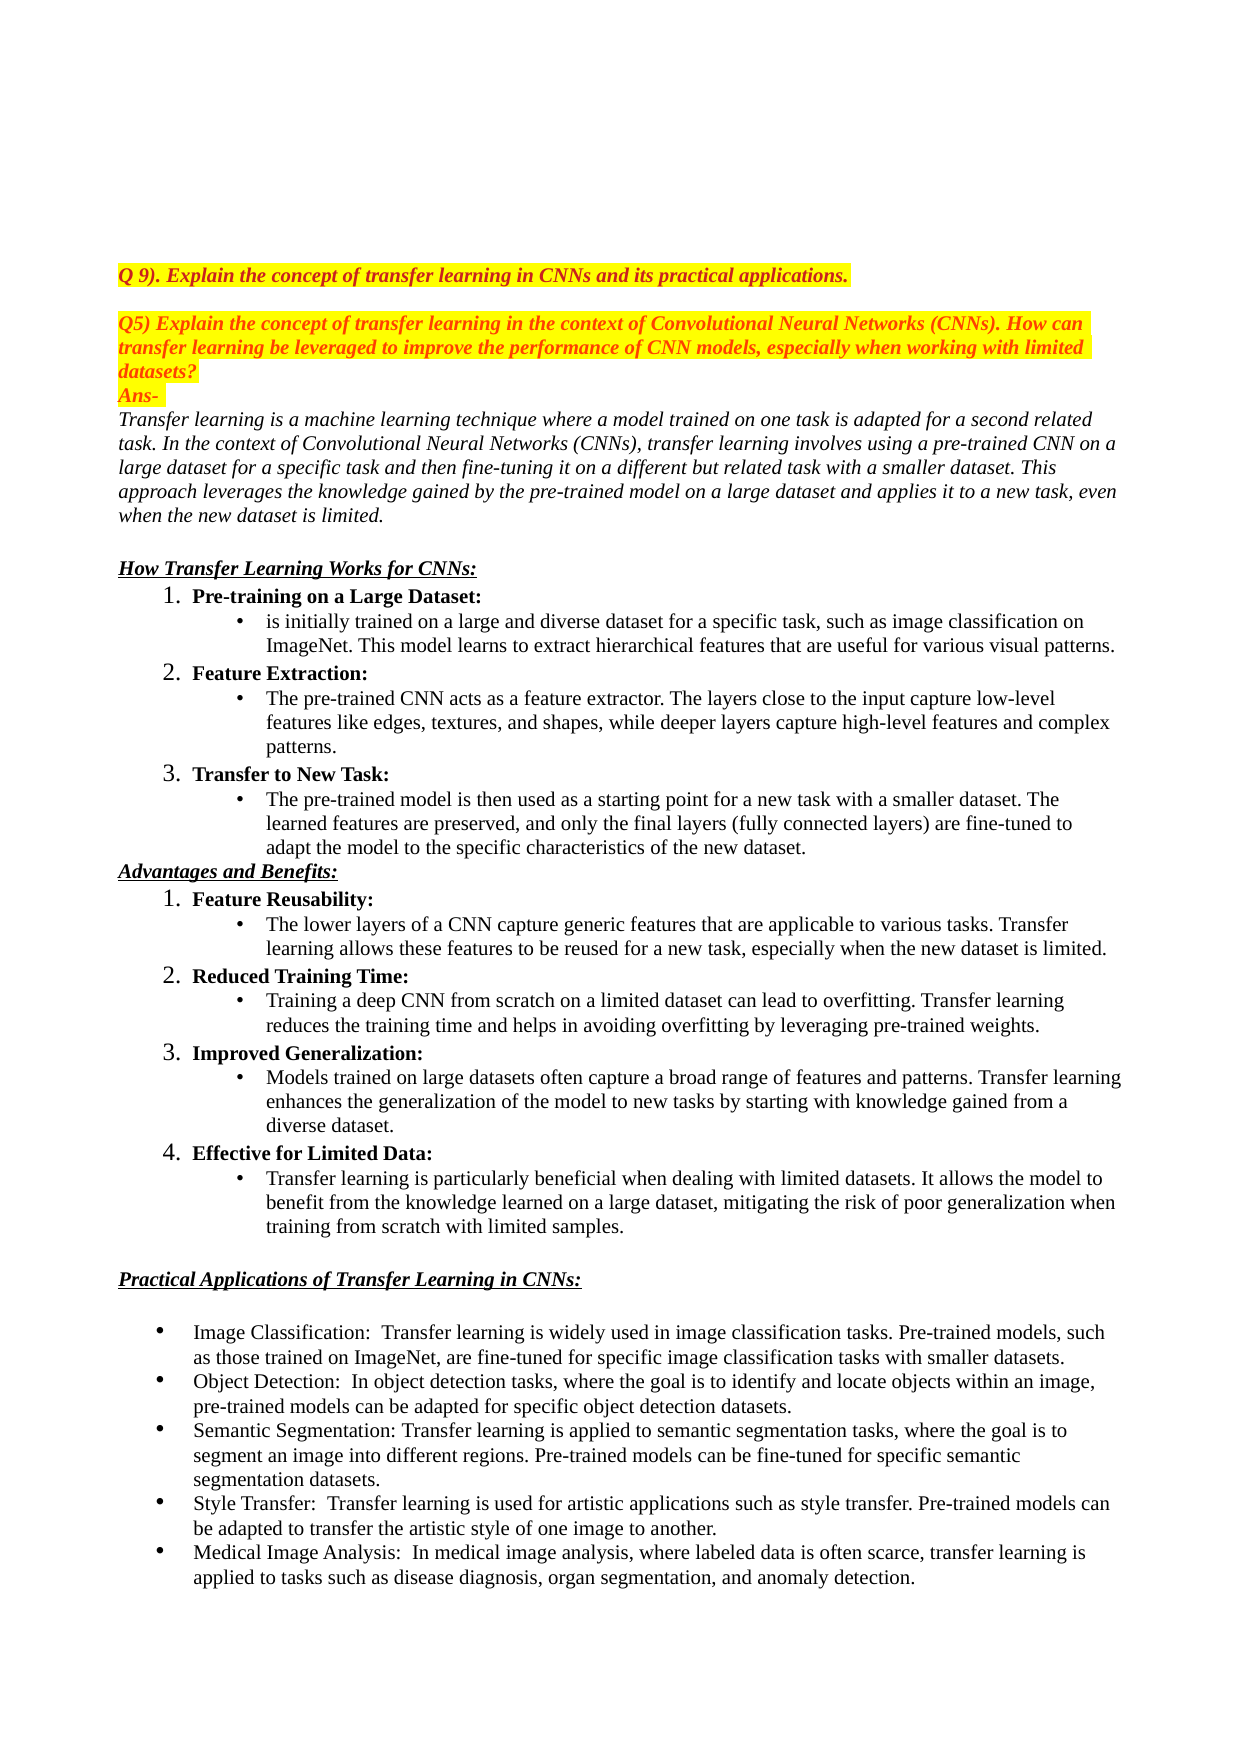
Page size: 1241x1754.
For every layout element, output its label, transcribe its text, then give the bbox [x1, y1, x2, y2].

list Pre-training on a Large Dataset: [162, 580, 1122, 609]
list is initially trained on a large and diverse dataset for a specific task, such as image classification on ImageNet. This model learns to extract hierarchical features that are useful for various visual patterns. [236, 609, 1122, 657]
list Semantic Segmentation: Transfer learning is applied to semantic segmentation tasks, where the goal is to segment an image into different regions. Pre-trained models can be fine-tuned for specific semantic segmentation datasets. [156, 1418, 1122, 1491]
text Advantages and Benefits: [118, 859, 1122, 883]
list The pre-trained CNN acts as a feature extractor. The layers close to the input capture low-level features like edges, textures, and shapes, while deeper layers capture high-level features and complex patterns. [236, 686, 1122, 758]
list Effective for Limited Data: [162, 1137, 1122, 1166]
list Medical Image Analysis: In medical image analysis, where labeled data is often scarce, transfer learning is applied to tasks such as disease diagnosis, organ segmentation, and anomaly detection. [156, 1540, 1122, 1589]
list Transfer learning is particularly beneficial when dealing with limited datasets. It allows the model to benefit from the knowledge learned on a large dataset, mitigating the risk of poor generalization when training from scratch with limited samples. [236, 1166, 1122, 1238]
text How Transfer Learning Works for CNNs: [118, 556, 1122, 580]
list Style Transfer: Transfer learning is used for artistic applications such as style transfer. Pre-trained models can be adapted to transfer the artistic style of one image to another. [156, 1491, 1122, 1540]
list The lower layers of a CNN capture generic features that are applicable to various tasks. Transfer learning allows these features to be reused for a new task, especially when the new dataset is limited. [236, 912, 1122, 960]
list Models trained on large datasets often capture a broad range of features and patterns. Transfer learning enhances the generalization of the model to new tasks by starting with knowledge gained from a diverse dataset. [236, 1065, 1122, 1137]
text Q 9). Explain the concept of transfer learning in CNNs and its practical applications. [118, 262, 1122, 287]
list Feature Extraction: [162, 657, 1122, 686]
list Transfer to New Task: [162, 758, 1122, 787]
text Ans- [118, 383, 1122, 407]
text Practical Applications of Transfer Learning in CNNs: [118, 1267, 1122, 1291]
list The pre-trained model is then used as a starting point for a new task with a smaller dataset. The learned features are preserved, and only the final layers (fully connected layers) are fine-tuned to adapt the model to the specific characteristics of the new dataset. [236, 787, 1122, 859]
list Image Classification: Transfer learning is widely used in image classification tasks. Pre-trained models, such as those trained on ImageNet, are fine-tuned for specific image classification tasks with smaller datasets. [156, 1320, 1122, 1369]
list Training a deep CNN from scratch on a limited dataset can lead to overfitting. Transfer learning reduces the training time and helps in avoiding overfitting by leveraging pre-trained weights. [236, 988, 1122, 1037]
list Object Detection: In object detection tasks, where the goal is to identify and locate objects within an image, pre-trained models can be adapted for specific object detection datasets. [156, 1369, 1122, 1418]
text Transfer learning is a machine learning technique where a model trained on one task is adapted for a second related task. In the context of Convolutional Neural Networks (CNNs), transfer learning involves using a pre-trained CNN on a large dataset for a specific task and then fine-tuning it on a different but related task with a smaller dataset. This approach leverages the knowledge gained by the pre-trained model on a large dataset and applies it to a new task, even when the new dataset is limited. [118, 407, 1122, 527]
list Improved Generalization: [162, 1037, 1122, 1065]
text Q5) Explain the concept of transfer learning in the context of Convolutional Neural Networks (CNNs). How can transfer learning be leveraged to improve the performance of CNN models, especially when working with limited datasets? [118, 311, 1122, 383]
list Reduced Training Time: [162, 960, 1122, 988]
list Feature Reusability: [162, 883, 1122, 912]
